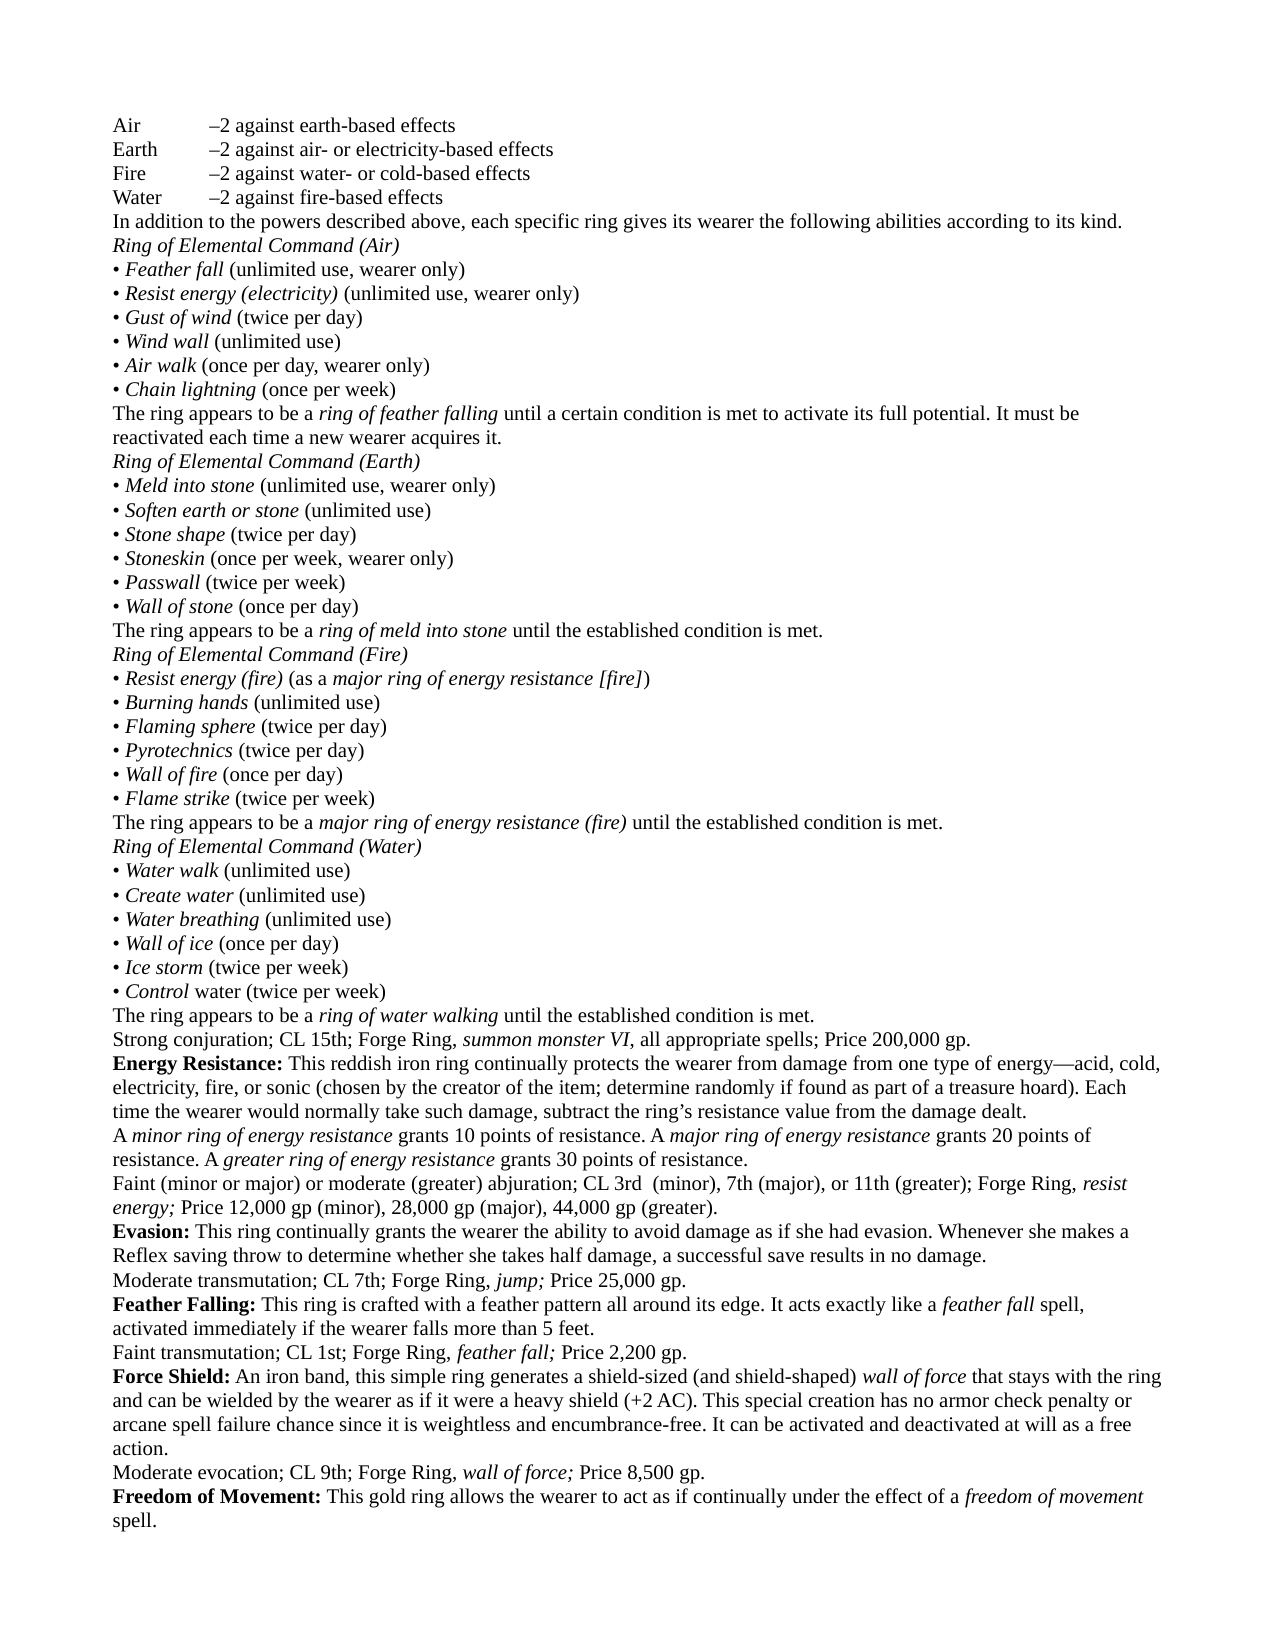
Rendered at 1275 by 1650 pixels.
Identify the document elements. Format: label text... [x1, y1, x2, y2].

text • Wall of fire (once per day) [112, 762, 1162, 786]
text Ring of Elemental Command (Air) [112, 233, 1162, 257]
text Strong conjuration; CL 15th; Forge Ring, summon monster VI, all appropriate spells; Price 200,000 gp. [112, 1027, 1162, 1051]
text In addition to the powers described above, each specific ring gives its wearer the following abilities according to its kind. [112, 209, 1162, 233]
text • Passwall (twice per week) [112, 570, 1162, 594]
table_cell –2 against fire-based effects [198, 185, 566, 209]
text • Chain lightning (once per week) [112, 377, 1162, 401]
text Evasion: This ring continually grants the wearer the ability to avoid damage as if she had evasion. Whenever she makes a Reflex saving throw to determine whether she takes half damage, a successful save results in no damage. [112, 1219, 1162, 1267]
text • Feather fall (unlimited use, wearer only) [112, 257, 1162, 281]
text • Wall of stone (once per day) [112, 594, 1162, 618]
text • Resist energy (fire) (as a major ring of energy resistance [fire]) [112, 666, 1162, 690]
text • Meld into stone (unlimited use, wearer only) [112, 473, 1162, 497]
text • Water breathing (unlimited use) [112, 907, 1162, 931]
text Ring of Elemental Command (Water) [112, 834, 1162, 858]
text Force Shield: An iron band, this simple ring generates a shield-sized (and shield-shaped) wall of force that stays with the ring and can be wielded by the wearer as if it were a heavy shield (+2 AC). This special creation has no armor check penalty or arcane spell failure chance since it is weightless and encumbrance-free. It can be activated and deactivated at will as a free action. [112, 1364, 1162, 1460]
text Ring of Elemental Command (Earth) [112, 449, 1162, 473]
text The ring appears to be a ring of feather falling until a certain condition is met to activate its full potential. It must be reactivated each time a new wearer acquires it. [112, 401, 1162, 449]
text Freedom of Movement: This gold ring allows the wearer to act as if continually under the effect of a freedom of movement spell. [112, 1484, 1162, 1532]
text • Stone shape (twice per day) [112, 522, 1162, 546]
table_cell –2 against earth-based effects [198, 113, 566, 137]
text • Create water (unlimited use) [112, 882, 1162, 907]
text • Ice storm (twice per week) [112, 955, 1162, 979]
text Ring of Elemental Command (Fire) [112, 642, 1162, 666]
text The ring appears to be a ring of meld into stone until the established condition is met. [112, 618, 1162, 642]
text The ring appears to be a major ring of energy resistance (fire) until the established condition is met. [112, 810, 1162, 834]
table_cell Fire [101, 161, 198, 185]
text • Resist energy (electricity) (unlimited use, wearer only) [112, 281, 1162, 305]
text • Burning hands (unlimited use) [112, 690, 1162, 714]
table_cell –2 against water- or cold-based effects [198, 161, 566, 185]
table_cell –2 against air- or electricity-based effects [198, 137, 566, 161]
text • Air walk (once per day, wearer only) [112, 353, 1162, 377]
table_cell Water [101, 185, 198, 209]
text Moderate transmutation; CL 7th; Forge Ring, jump; Price 25,000 gp. [112, 1267, 1162, 1292]
text Energy Resistance: This reddish iron ring continually protects the wearer from damage from one type of energy—acid, cold, electricity, fire, or sonic (chosen by the creator of the item; determine randomly if found as part of a treasure hoard). Each time the wearer would normally take such damage, subtract the ring’s resistance value from the damage dealt. [112, 1051, 1162, 1123]
table_cell Air [101, 113, 198, 137]
text • Flame strike (twice per week) [112, 786, 1162, 810]
text Faint (minor or major) or moderate (greater) abjuration; CL 3rd (minor), 7th (major), or 11th (greater); Forge Ring, resist energy; Price 12,000 gp (minor), 28,000 gp (major), 44,000 gp (greater). [112, 1171, 1162, 1219]
text • Flaming sphere (twice per day) [112, 714, 1162, 738]
text A minor ring of energy resistance grants 10 points of resistance. A major ring of energy resistance grants 20 points of resistance. A greater ring of energy resistance grants 30 points of resistance. [112, 1123, 1162, 1171]
text Moderate evocation; CL 9th; Forge Ring, wall of force; Price 8,500 gp. [112, 1460, 1162, 1484]
text The ring appears to be a ring of water walking until the established condition is met. [112, 1003, 1162, 1027]
text • Pyrotechnics (twice per day) [112, 738, 1162, 762]
text • Soften earth or stone (unlimited use) [112, 497, 1162, 522]
text Faint transmutation; CL 1st; Forge Ring, feather fall; Price 2,200 gp. [112, 1340, 1162, 1364]
table_cell Earth [101, 137, 198, 161]
text • Water walk (unlimited use) [112, 858, 1162, 882]
text • Control water (twice per week) [112, 979, 1162, 1003]
text • Stoneskin (once per week, wearer only) [112, 546, 1162, 570]
text • Wall of ice (once per day) [112, 931, 1162, 955]
text • Wind wall (unlimited use) [112, 329, 1162, 353]
text Feather Falling: This ring is crafted with a feather pattern all around its edge. It acts exactly like a feather fall spell, activated immediately if the wearer falls more than 5 feet. [112, 1292, 1162, 1340]
text • Gust of wind (twice per day) [112, 305, 1162, 329]
